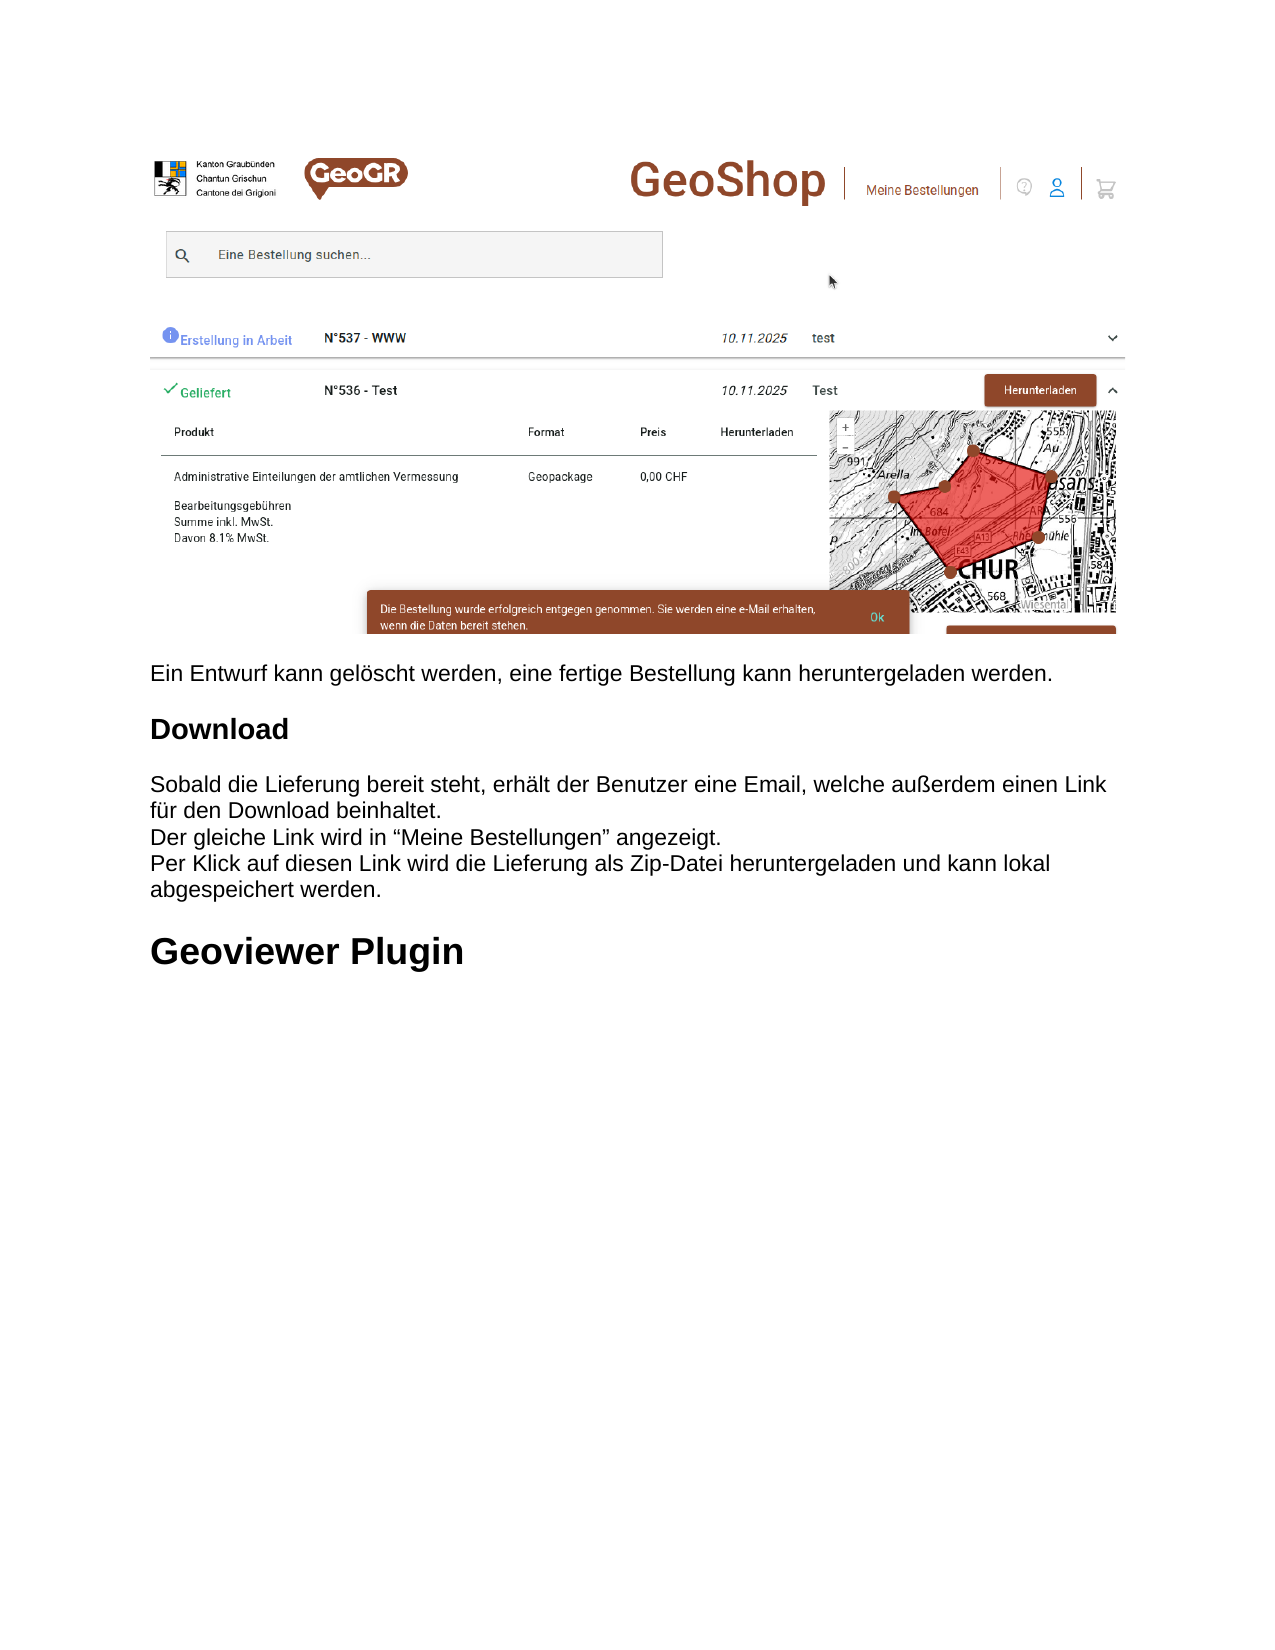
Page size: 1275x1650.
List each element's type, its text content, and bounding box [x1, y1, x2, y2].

text Ein Entwurf kann gelöscht werden, eine fertige Bestellung kann heruntergeladen werden. [150, 660, 1125, 686]
picture [150, 150, 1125, 634]
subtitle Geoviewer Plugin [150, 929, 1125, 972]
text Per Klick auf diesen Link wird die Lieferung als Zip-Datei heruntergeladen und kann lokal abgespeichert werden. [150, 850, 1125, 903]
subtitle Download [150, 712, 1125, 746]
text Der gleiche Link wird in “Meine Bestellungen” angezeigt. [150, 824, 1125, 850]
text Sobald die Lieferung bereit steht, erhält der Benutzer eine Email, welche außerdem einen Link für den Download beinhaltet. [150, 771, 1125, 824]
